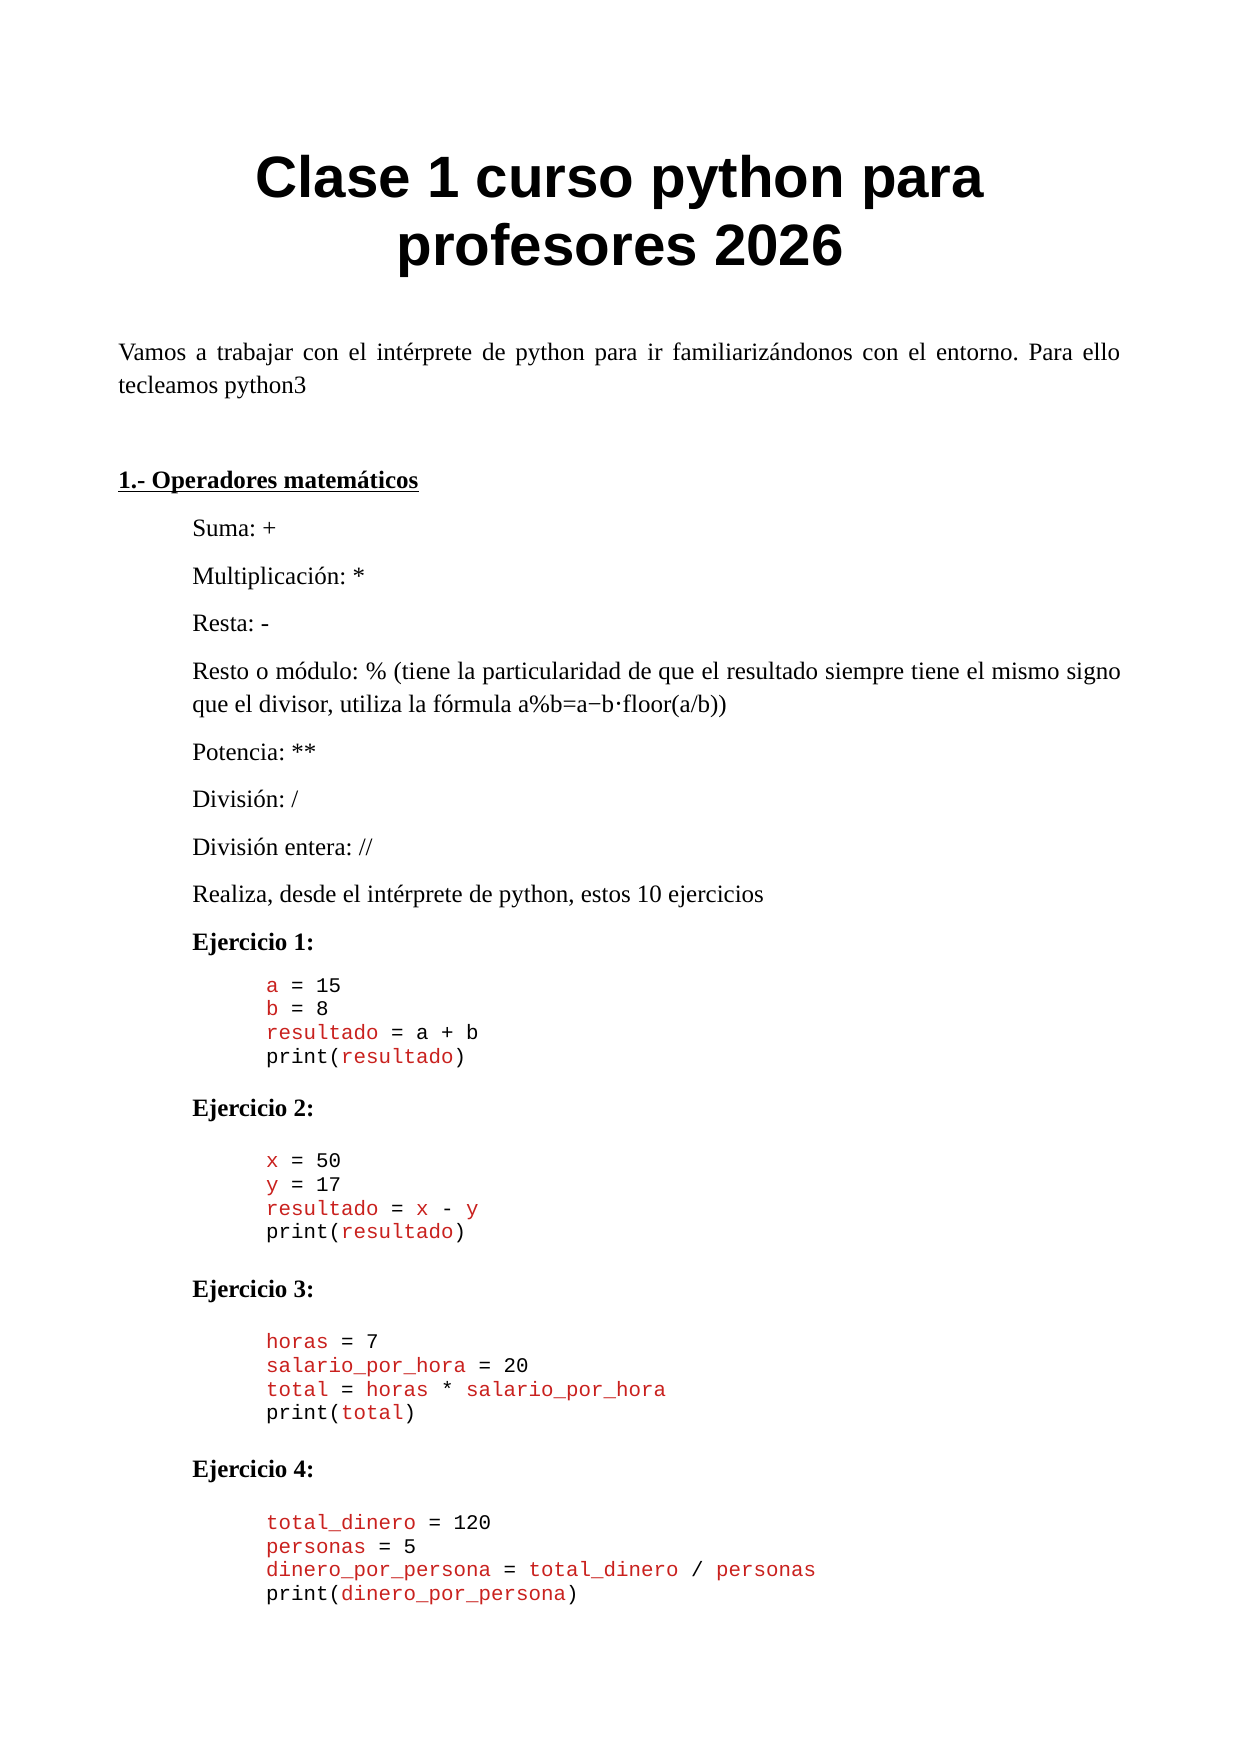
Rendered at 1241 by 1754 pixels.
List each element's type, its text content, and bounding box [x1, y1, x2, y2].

text Resto o módulo: % (tiene la particularidad de que el resultado siempre tiene el mismo signo que el divisor, utiliza la fórmula a%b=a−b⋅floor(a/b)) [192, 656, 1122, 718]
text Vamos a trabajar con el intérprete de python para ir familiarizándonos con el entorno. Para ello tecleamos python3 [118, 337, 1122, 399]
text Ejercicio 3: [192, 1274, 1122, 1302]
text Ejercicio 1: [192, 927, 1122, 956]
text x = 50 [266, 1150, 1122, 1174]
text Multiplicación: * [192, 561, 1122, 589]
text print(dinero_por_persona) [266, 1583, 1122, 1607]
text Realiza, desde el intérprete de python, estos 10 ejercicios [192, 879, 1122, 908]
text personas = 5 [266, 1536, 1122, 1559]
text a = 15 [266, 975, 1122, 998]
text División: / [192, 784, 1122, 813]
text print(resultado) [266, 1046, 1122, 1069]
text total = horas * salario_por_hora [266, 1378, 1122, 1402]
text print(total) [266, 1402, 1122, 1426]
text print(resultado) [266, 1221, 1122, 1245]
text Ejercicio 2: [118, 1093, 1122, 1122]
text salario_por_hora = 20 [266, 1355, 1122, 1378]
text horas = 7 [266, 1331, 1122, 1355]
text División entera: // [192, 832, 1122, 861]
text y = 17 [266, 1174, 1122, 1198]
text Potencia: ** [192, 737, 1122, 765]
text dinero_por_persona = total_dinero / personas [266, 1559, 1122, 1583]
text resultado = a + b [266, 1022, 1122, 1046]
title Clase 1 curso python para profesores 2026 [118, 143, 1122, 277]
text Suma: + [192, 513, 1122, 542]
text Ejercicio 4: [192, 1454, 1122, 1483]
text Resta: - [192, 608, 1122, 637]
text resultado = x - y [266, 1198, 1122, 1221]
text total_dinero = 120 [266, 1512, 1122, 1536]
text b = 8 [266, 998, 1122, 1022]
text 1.- Operadores matemáticos [118, 466, 1122, 494]
